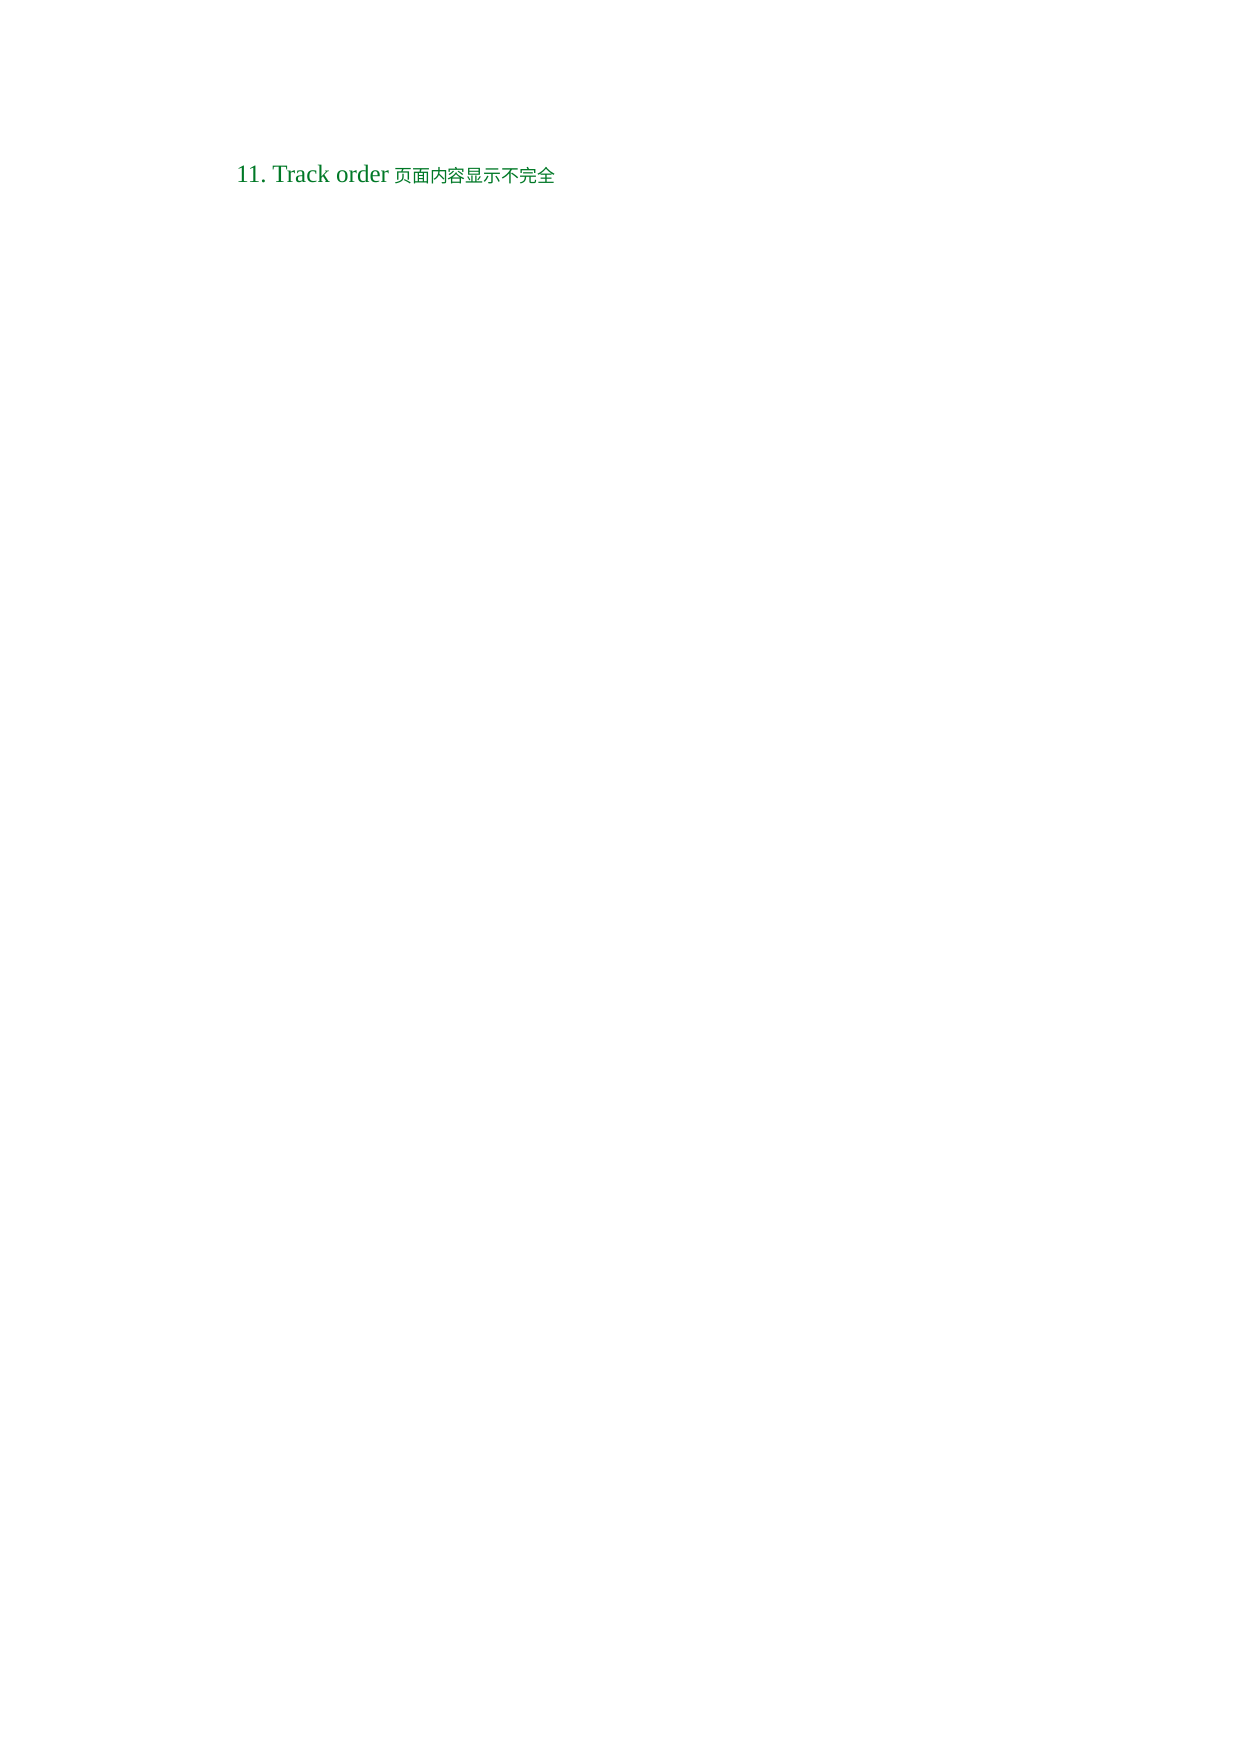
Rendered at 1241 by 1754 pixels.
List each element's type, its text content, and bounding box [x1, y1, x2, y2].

text 11. Track order页面内容显示不完全 [236, 159, 1004, 188]
